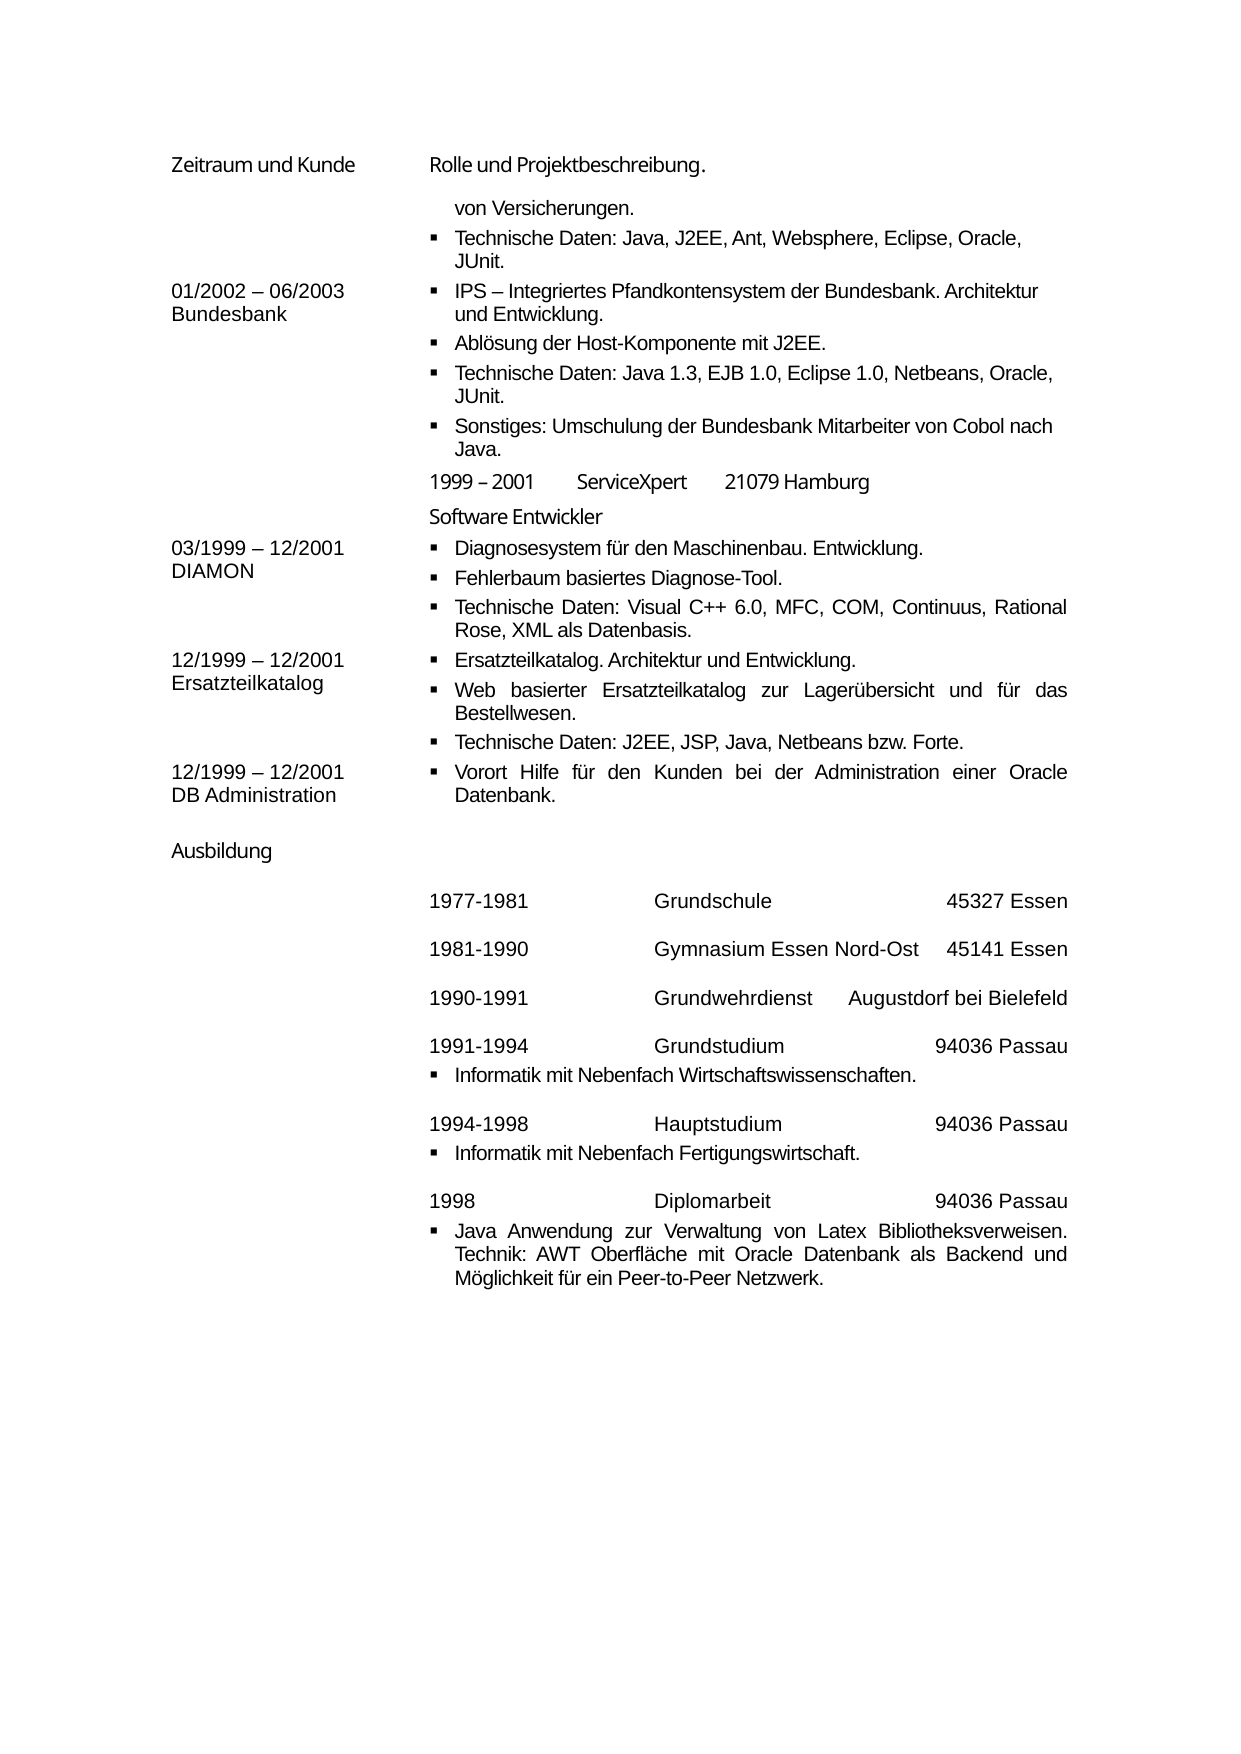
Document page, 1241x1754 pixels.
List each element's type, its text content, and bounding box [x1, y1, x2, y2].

table_cell [160, 502, 418, 537]
table_header Zeitraum und Kunde [160, 150, 418, 197]
table_cell [418, 813, 1079, 865]
table_cell 03/1999 – 12/2001 DIAMON [160, 537, 418, 648]
table_cell IPS – Integriertes Pfandkontensystem der Bundesbank. Architektur und Entwicklung. Ablösung der Host-Komponente mit J2EE. Technische Daten: Java 1.3, EJB 1.0, Eclipse 1.0, Netbeans, Oracle, JUnit. Sonstiges: Umschulung der Bundesbank Mitarbeiter von Cobol nach Java. [418, 279, 1079, 467]
table_cell Software Entwickler [418, 502, 1079, 537]
table_cell 12/1999 – 12/2001 Ersatzteilkatalog [160, 649, 418, 761]
table_cell 1977-1981 Grundschule 45327 Essen 1981-1990 Gymnasium Essen Nord-Ost 45141 Essen 1990-1991 Grundwehrdienst Augustdorf bei Bielefeld 1991-1994 Grundstudium 94036 Passau Informatik mit Nebenfach Wirtschaftswissenschaften. 1994-1998 Hauptstudium 94036 Passau Informatik mit Nebenfach Fertigungswirtschaft. 1998 Diplomarbeit 94036 Passau Java Anwendung zur Verwaltung von Latex Bibliotheksverweisen. Technik: AWT Oberfläche mit Oracle Datenbank als Backend und Möglichkeit für ein Peer-to-Peer Netzwerk. [418, 865, 1079, 1296]
table_cell [160, 467, 418, 502]
table_header Rolle und Projektbeschreibung. [418, 150, 1079, 197]
table_cell [160, 197, 418, 279]
table_cell 1999 – 2001 ServiceXpert 21079 Hamburg [418, 467, 1079, 502]
table_cell Diagnosesystem für den Maschinenbau. Entwicklung. Fehlerbaum basiertes Diagnose-Tool. Technische Daten: Visual C++ 6.0, MFC, COM, Continuus, Rational Rose, XML als Datenbasis. [418, 537, 1079, 648]
table_cell Angebotskalkulator für Versicherungen. Wartung und Pflege. Pflege und Wartung einer Online Anwendung zur Angebotserstellung von Versicherungen. Technische Daten: Java, J2EE, Ant, Websphere, Eclipse, Oracle, JUnit. [418, 197, 1079, 279]
table_cell Ersatzteilkatalog. Architektur und Entwicklung. Web basierter Ersatzteilkatalog zur Lagerübersicht und für das Bestellwesen. Technische Daten: J2EE, JSP, Java, Netbeans bzw. Forte. [418, 649, 1079, 761]
table_cell 01/2002 – 06/2003 Bundesbank [160, 279, 418, 467]
table_cell Ausbildung [160, 813, 418, 865]
table_cell Vorort Hilfe für den Kunden bei der Administration einer Oracle Datenbank. [418, 761, 1079, 813]
table_cell [160, 865, 418, 1296]
table_cell 12/1999 – 12/2001 DB Administration [160, 761, 418, 813]
